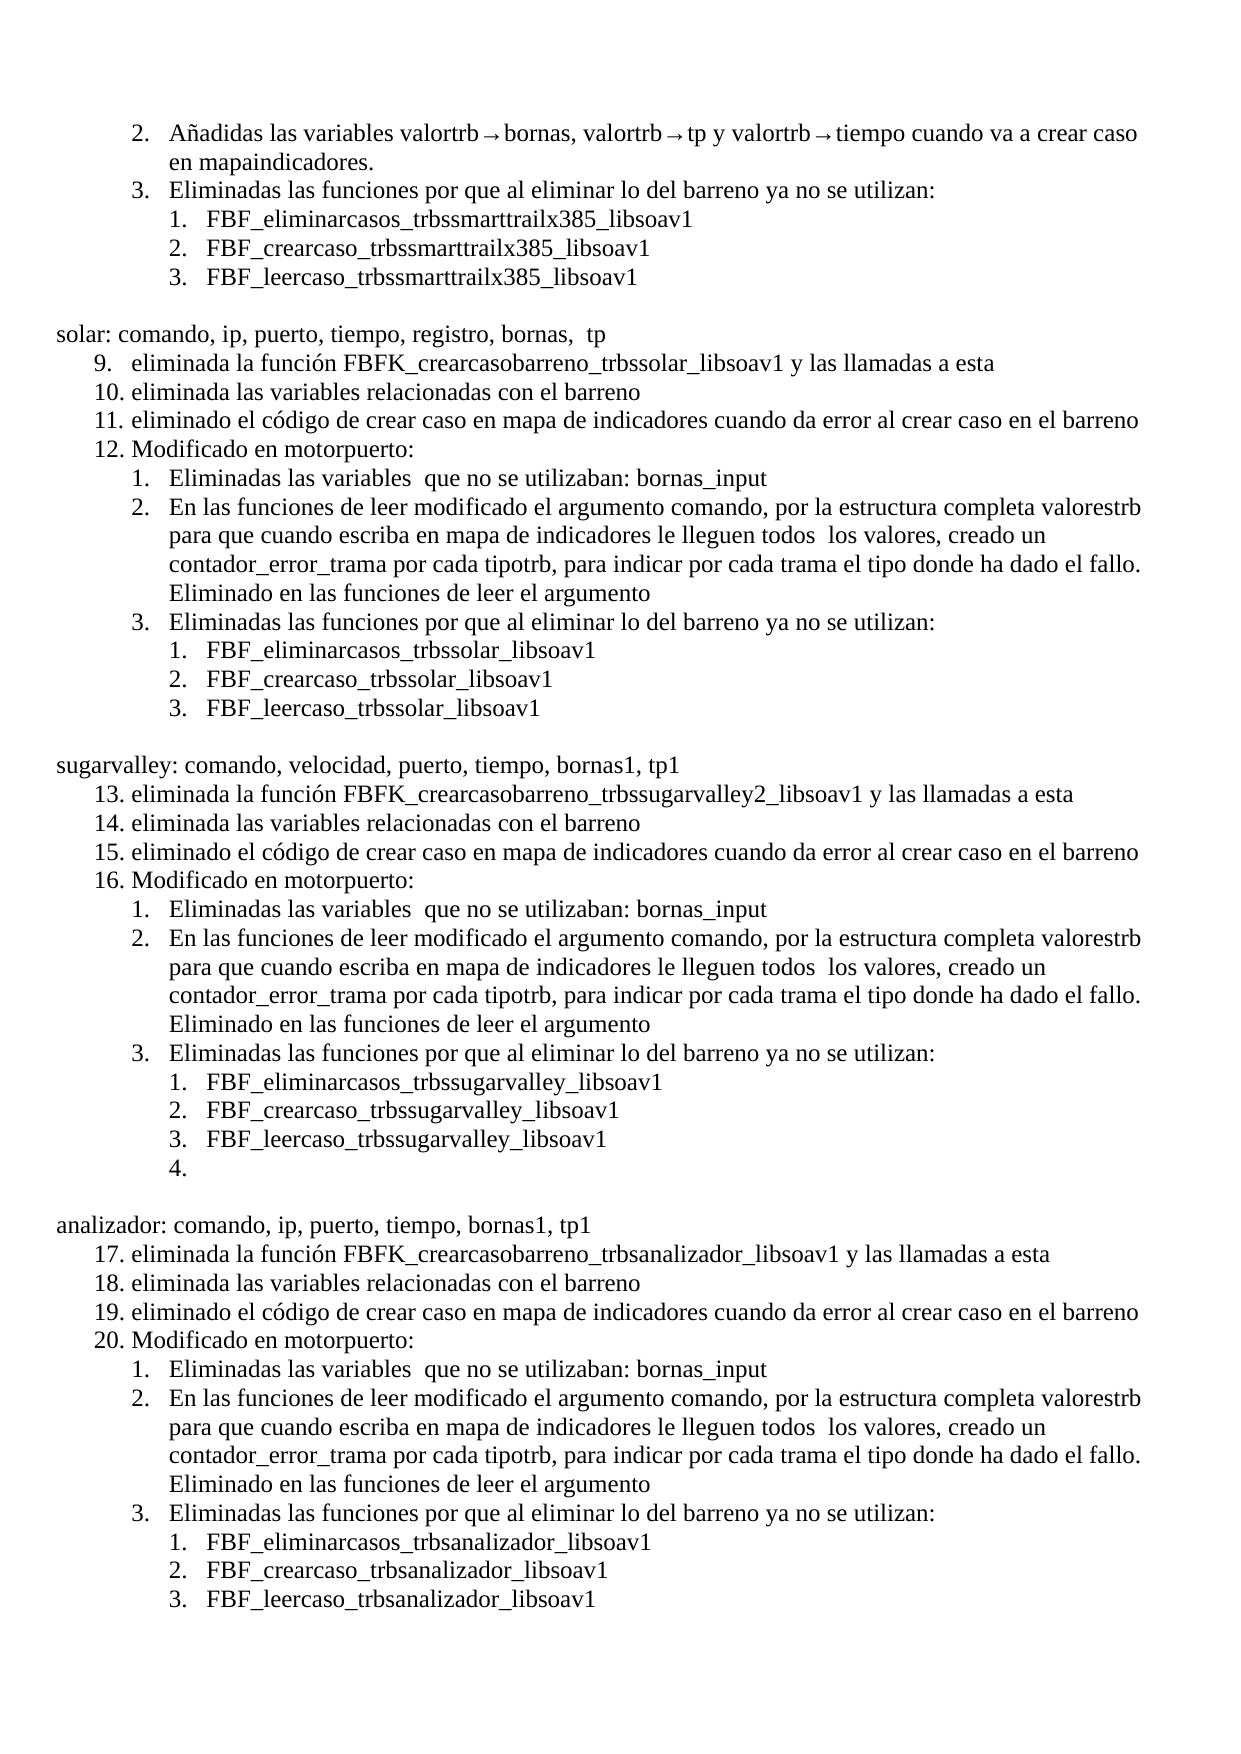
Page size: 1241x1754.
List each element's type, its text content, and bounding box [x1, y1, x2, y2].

list FBF_eliminarcasos_trbssolar_libsoav1 [169, 636, 1167, 664]
list FBF_leercaso_trbsanalizador_libsoav1 [169, 1584, 1167, 1613]
list eliminado el código de crear caso en mapa de indicadores cuando da error al crear caso en el barreno [94, 837, 1167, 866]
list eliminada las variables relacionadas con el barreno [94, 808, 1167, 837]
list eliminado el código de crear caso en mapa de indicadores cuando da error al crear caso en el barreno [94, 406, 1167, 434]
list Eliminadas las variables que no se utilizaban: bornas_input [131, 463, 1167, 492]
list FBF_leercaso_trbssugarvalley_libsoav1 [169, 1124, 1167, 1153]
list eliminada la función FBFK_crearcasobarreno_trbssolar_libsoav1 y las llamadas a esta [94, 348, 1167, 377]
list Eliminadas las variables que no se utilizaban: bornas_input [131, 1354, 1167, 1383]
list Modificado en motorpuerto: [94, 434, 1167, 463]
list FBF_eliminarcasos_trbssugarvalley_libsoav1 [169, 1067, 1167, 1096]
list eliminada la función FBFK_crearcasobarreno_trbssugarvalley2_libsoav1 y las llamadas a esta [94, 779, 1167, 808]
list Añadidas las variables valortrb→bornas, valortrb→tp y valortrb→tiempo cuando va a crear caso en mapaindicadores. [131, 118, 1167, 176]
list eliminada las variables relacionadas con el barreno [94, 1268, 1167, 1297]
list Modificado en motorpuerto: [94, 1326, 1167, 1354]
list FBF_crearcaso_trbssolar_libsoav1 [169, 664, 1167, 693]
text analizador: comando, ip, puerto, tiempo, bornas1, tp1 [56, 1211, 1167, 1239]
list En las funciones de leer modificado el argumento comando, por la estructura completa valorestrb para que cuando escriba en mapa de indicadores le lleguen todos los valores, creado un contador_error_trama por cada tipotrb, para indicar por cada trama el tipo donde ha dado el fallo. Eliminado en las funciones de leer el argumento [131, 1383, 1167, 1498]
list FBF_leercaso_trbssmarttrailx385_libsoav1 [169, 262, 1167, 291]
list FBF_crearcaso_trbssmarttrailx385_libsoav1 [169, 233, 1167, 262]
list FBF_crearcaso_trbssugarvalley_libsoav1 [169, 1096, 1167, 1124]
list Modificado en motorpuerto: [94, 866, 1167, 894]
list Eliminadas las funciones por que al eliminar lo del barreno ya no se utilizan: [131, 176, 1167, 204]
list eliminada la función FBFK_crearcasobarreno_trbsanalizador_libsoav1 y las llamadas a esta [94, 1239, 1167, 1268]
list FBF_leercaso_trbssolar_libsoav1 [169, 693, 1167, 722]
list Eliminadas las funciones por que al eliminar lo del barreno ya no se utilizan: [131, 607, 1167, 636]
list En las funciones de leer modificado el argumento comando, por la estructura completa valorestrb para que cuando escriba en mapa de indicadores le lleguen todos los valores, creado un contador_error_trama por cada tipotrb, para indicar por cada trama el tipo donde ha dado el fallo. Eliminado en las funciones de leer el argumento [131, 492, 1167, 607]
list eliminada las variables relacionadas con el barreno [94, 377, 1167, 406]
text sugarvalley: comando, velocidad, puerto, tiempo, bornas1, tp1 [56, 751, 1167, 779]
list FBF_eliminarcasos_trbsanalizador_libsoav1 [169, 1527, 1167, 1556]
list FBF_crearcaso_trbsanalizador_libsoav1 [169, 1556, 1167, 1584]
list Eliminadas las funciones por que al eliminar lo del barreno ya no se utilizan: [131, 1498, 1167, 1527]
text solar: comando, ip, puerto, tiempo, registro, bornas, tp [56, 319, 1167, 348]
list Eliminadas las funciones por que al eliminar lo del barreno ya no se utilizan: [131, 1038, 1167, 1067]
list eliminado el código de crear caso en mapa de indicadores cuando da error al crear caso en el barreno [94, 1297, 1167, 1326]
list En las funciones de leer modificado el argumento comando, por la estructura completa valorestrb para que cuando escriba en mapa de indicadores le lleguen todos los valores, creado un contador_error_trama por cada tipotrb, para indicar por cada trama el tipo donde ha dado el fallo. Eliminado en las funciones de leer el argumento [131, 923, 1167, 1038]
list Eliminadas las variables que no se utilizaban: bornas_input [131, 894, 1167, 923]
list FBF_eliminarcasos_trbssmarttrailx385_libsoav1 [169, 204, 1167, 233]
